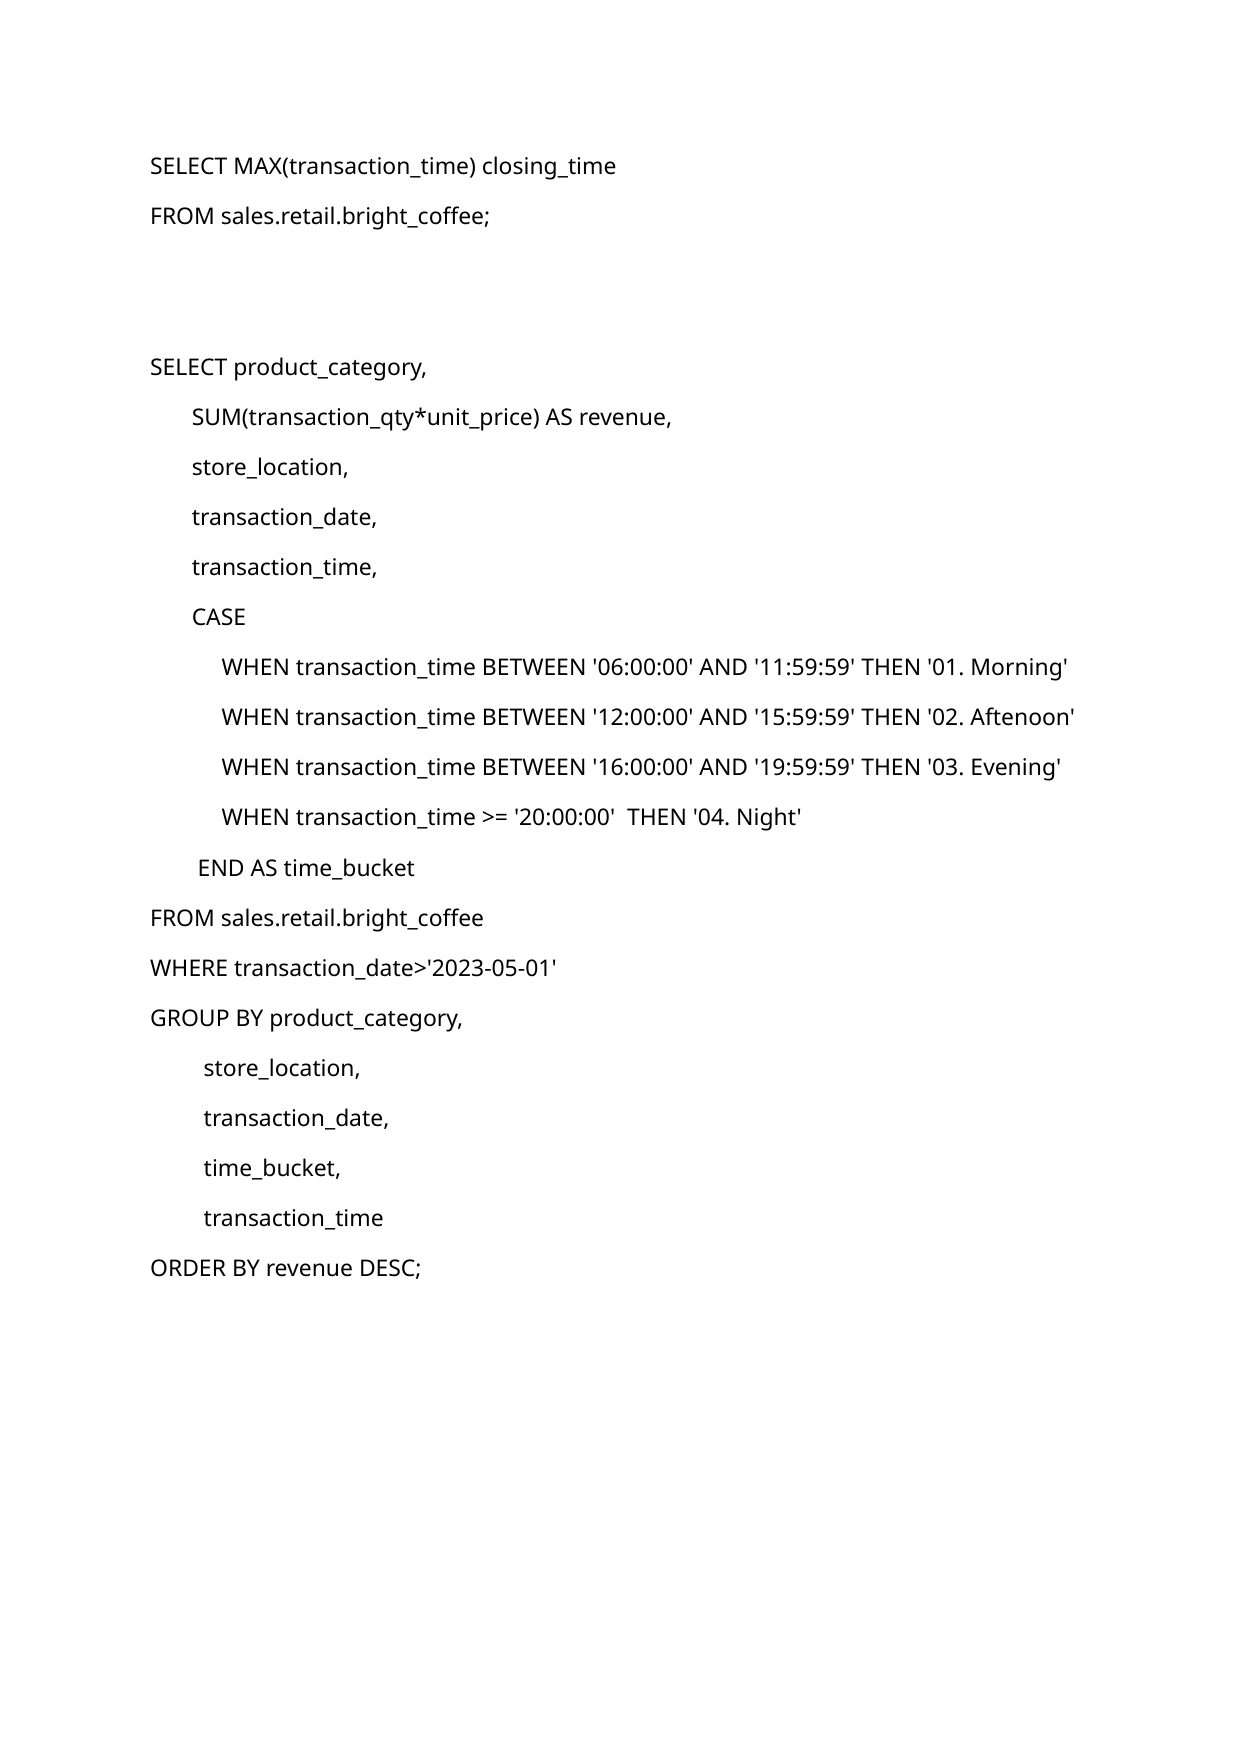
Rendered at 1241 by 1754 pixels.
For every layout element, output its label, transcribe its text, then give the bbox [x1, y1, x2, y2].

text WHEN transaction_time BETWEEN '16:00:00' AND '19:59:59' THEN '03. Evening' [150, 751, 1090, 782]
text WHERE transaction_date>'2023-05-01' [150, 952, 1090, 983]
text WHEN transaction_time BETWEEN '12:00:00' AND '15:59:59' THEN '02. Aftenoon' [150, 701, 1090, 732]
text SUM(transaction_qty*unit_price) AS revenue, [150, 401, 1090, 432]
text SELECT MAX(transaction_time) closing_time [150, 150, 1090, 181]
text ORDER BY revenue DESC; [150, 1252, 1090, 1283]
text transaction_date, [150, 501, 1090, 532]
text store_location, [150, 1052, 1090, 1083]
text store_location, [150, 451, 1090, 482]
text SELECT product_category, [150, 350, 1090, 382]
text WHEN transaction_time >= '20:00:00' THEN '04. Night' [150, 801, 1090, 833]
text FROM sales.retail.bright_coffee; [150, 200, 1090, 231]
text time_bucket, [150, 1152, 1090, 1183]
text CASE [150, 601, 1090, 632]
text FROM sales.retail.bright_coffee [150, 902, 1090, 933]
text transaction_time [150, 1202, 1090, 1233]
text WHEN transaction_time BETWEEN '06:00:00' AND '11:59:59' THEN '01. Morning' [150, 651, 1090, 682]
text END AS time_bucket [150, 851, 1090, 883]
text transaction_date, [150, 1102, 1090, 1133]
text transaction_time, [150, 551, 1090, 582]
text GROUP BY product_category, [150, 1002, 1090, 1033]
